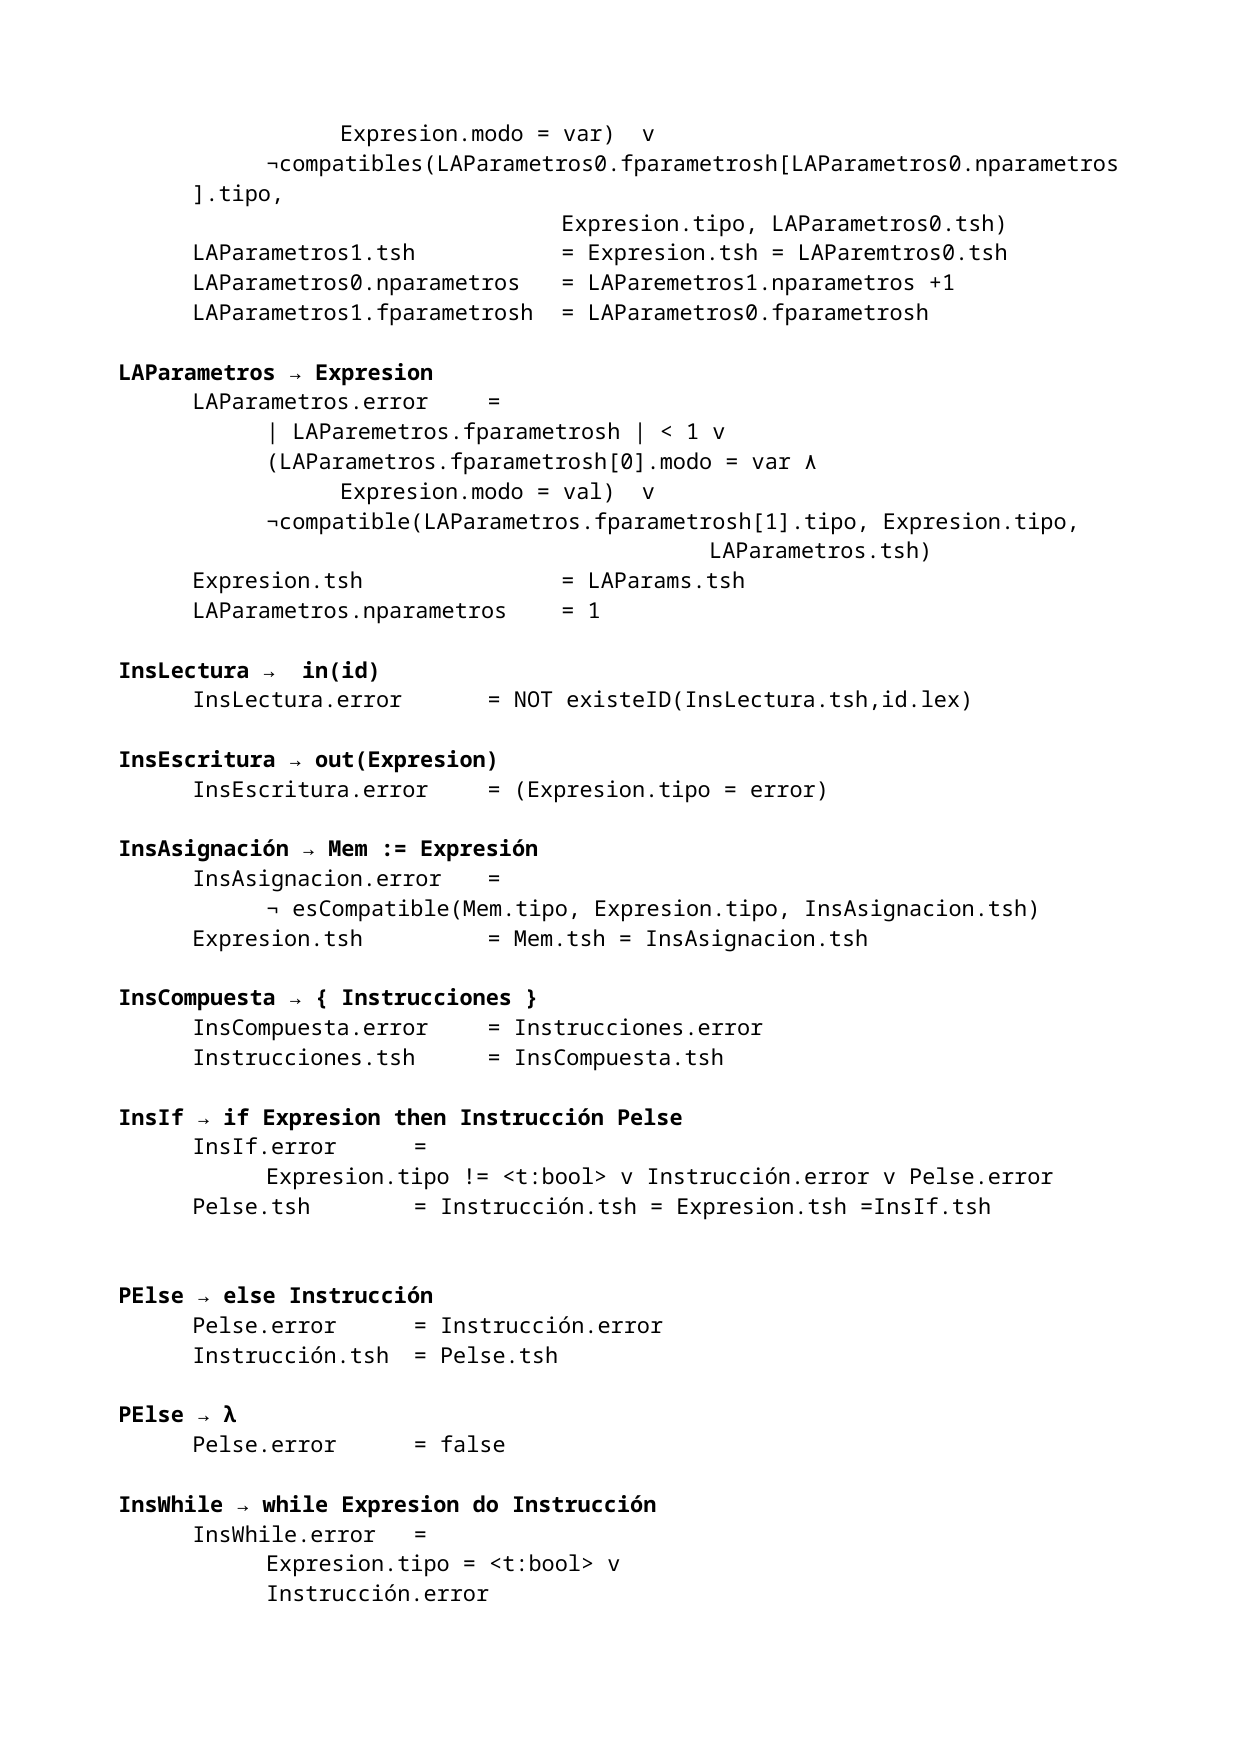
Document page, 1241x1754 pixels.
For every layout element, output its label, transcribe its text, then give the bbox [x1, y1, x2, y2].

text LAParametros1.fparametrosh = LAParametros0.fparametrosh [118, 297, 1122, 327]
text Expresion.modo = val) v [118, 476, 1122, 506]
text Expresion.tipo = <t:bool> v [118, 1548, 1122, 1578]
text LAParametros0.nparametros = LAParemetros1.nparametros +1 [118, 267, 1122, 297]
text InsLectura → in(id) [118, 654, 1122, 684]
text Instrucción.error [118, 1578, 1122, 1608]
text LAParametros.error = [118, 386, 1122, 416]
text PElse → else Instrucción [118, 1280, 1122, 1310]
text Expresion.tsh = Mem.tsh = InsAsignacion.tsh [118, 923, 1122, 952]
text | LAParemetros.fparametrosh | < 1 v [118, 416, 1122, 446]
text Instrucciones.tsh = InsCompuesta.tsh [118, 1042, 1122, 1072]
text Expresion.modo = var) v [118, 118, 1122, 148]
text Pelse.error = Instrucción.error [118, 1310, 1122, 1340]
text InsCompuesta.error = Instrucciones.error [118, 1012, 1122, 1042]
text InsAsignacion.error = [118, 863, 1122, 893]
text ¬ esCompatible(Mem.tipo, Expresion.tipo, InsAsignacion.tsh) [118, 893, 1122, 923]
text InsWhile → while Expresion do Instrucción [118, 1489, 1122, 1518]
text InsLectura.error = NOT existeID(InsLectura.tsh,id.lex) [118, 684, 1122, 714]
text (LAParametros.fparametrosh[0].modo = var ٨ [118, 446, 1122, 476]
text InsEscritura.error = (Expresion.tipo = error) [118, 774, 1122, 803]
text InsIf → if Expresion then Instrucción Pelse [118, 1101, 1122, 1131]
text LAParametros1.tsh = Expresion.tsh = LAParemtros0.tsh [118, 237, 1122, 267]
text InsEscritura → out(Expresion) [118, 744, 1122, 774]
text ¬compatible(LAParametros.fparametrosh[1].tipo, Expresion.tipo, LAParametros.tsh) [118, 506, 1122, 565]
text Expresion.tsh = LAParams.tsh [118, 565, 1122, 595]
text LAParametros.nparametros = 1 [118, 595, 1122, 625]
text InsIf.error = [118, 1131, 1122, 1161]
text LAParametros → Expresion [118, 356, 1122, 386]
text Instrucción.tsh = Pelse.tsh [118, 1340, 1122, 1369]
text PElse → λ [118, 1399, 1122, 1429]
text Expresion.tipo != <t:bool> v Instrucción.error v Pelse.error [118, 1161, 1122, 1191]
text Expresion.tipo, LAParametros0.tsh) [118, 207, 1122, 237]
text InsCompuesta → { Instrucciones } [118, 982, 1122, 1012]
text InsAsignación → Mem := Expresión [118, 833, 1122, 863]
text InsWhile.error = [118, 1518, 1122, 1548]
text Pelse.error = false [118, 1429, 1122, 1459]
text ¬compatibles(LAParametros0.fparametrosh[LAParametros0.nparametros].tipo, [192, 148, 1122, 207]
text Pelse.tsh = Instrucción.tsh = Expresion.tsh =InsIf.tsh [118, 1191, 1122, 1221]
